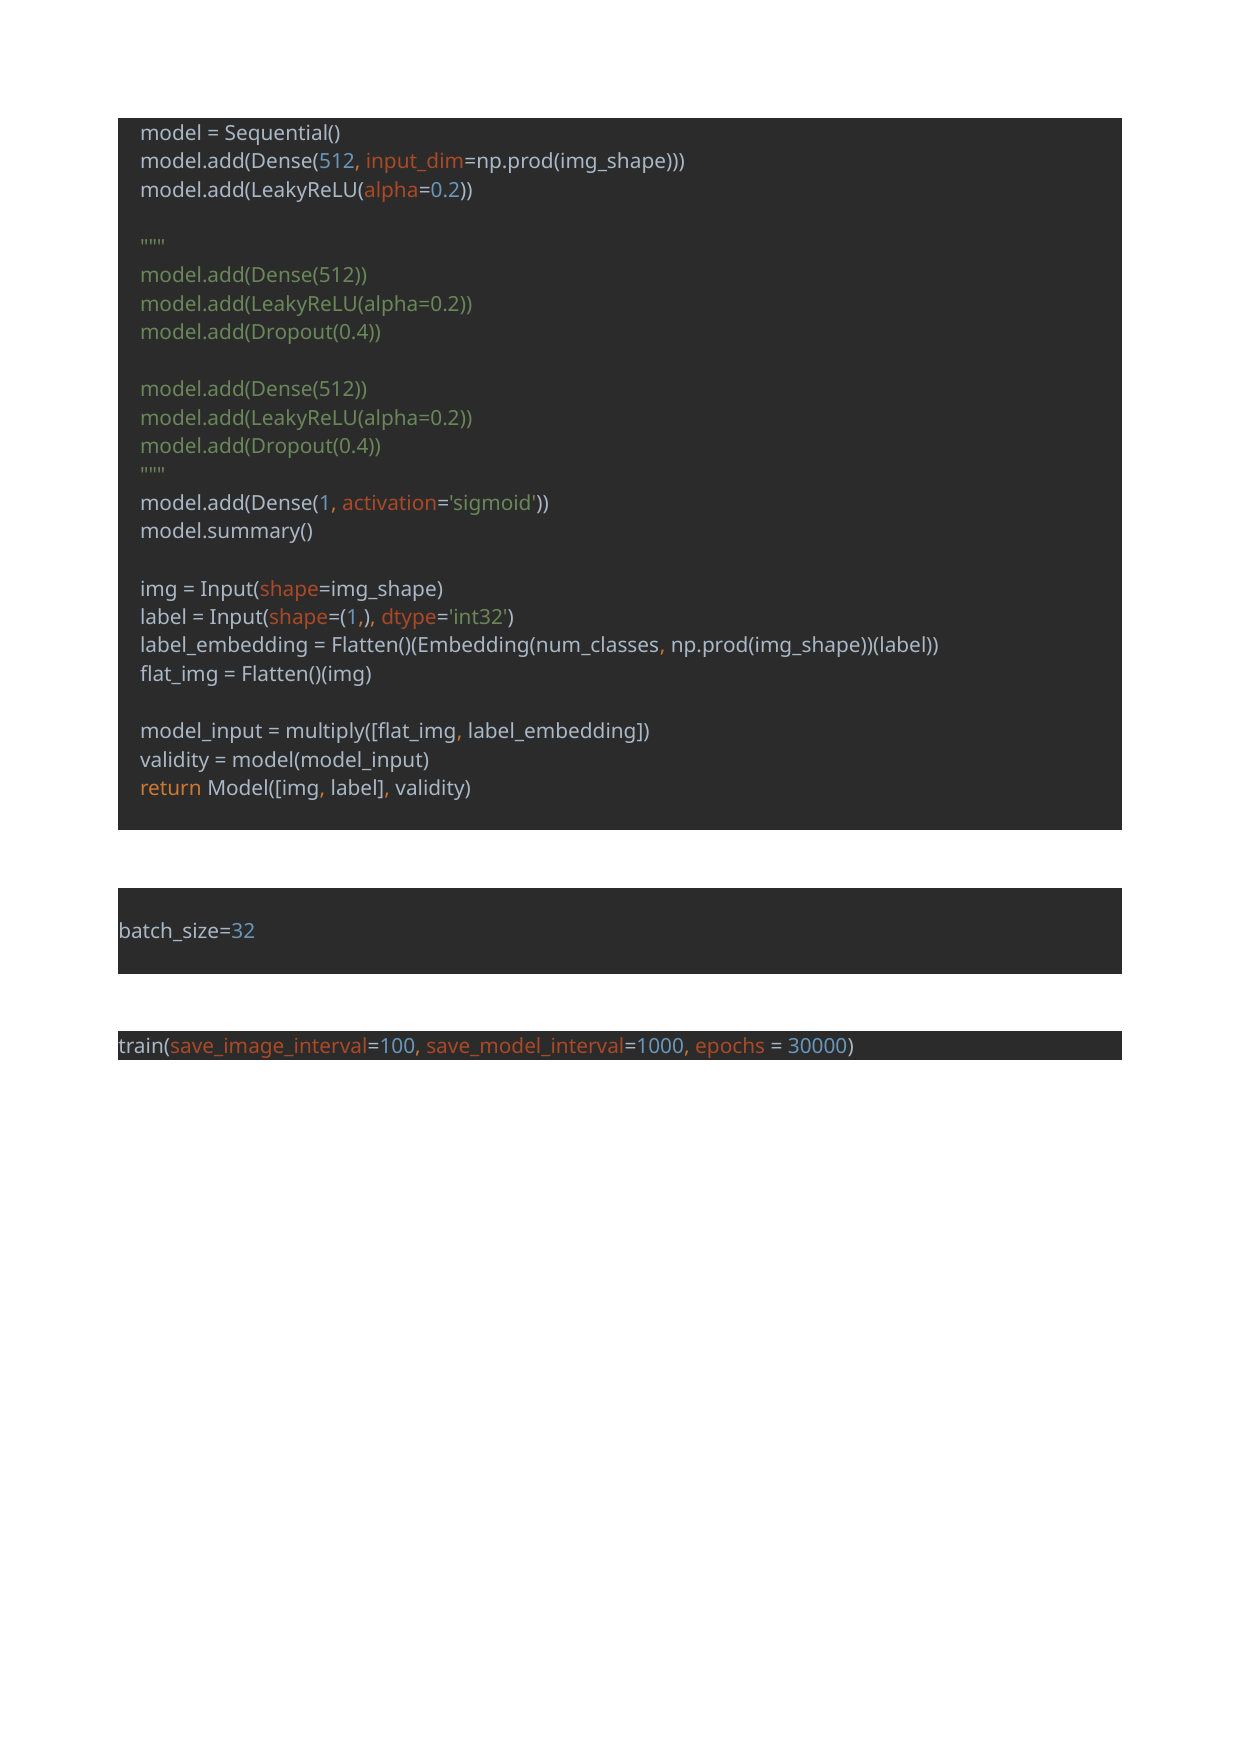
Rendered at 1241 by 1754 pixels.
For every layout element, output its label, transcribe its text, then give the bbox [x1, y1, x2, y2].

text train(save_image_interval=100, save_model_interval=1000, epochs = 30000) [118, 1031, 1122, 1060]
text batch_size=32 [118, 888, 1122, 974]
text model = Sequential() model.add(Dense(512, input_dim=np.prod(img_shape))) model.add(LeakyReLU(alpha=0.2)) """ model.add(Dense(512)) model.add(LeakyReLU(alpha=0.2)) model.add(Dropout(0.4)) model.add(Dense(512)) model.add(LeakyReLU(alpha=0.2)) model.add(Dropout(0.4)) """ model.add(Dense(1, activation='sigmoid')) model.summary() img = Input(shape=img_shape) label = Input(shape=(1,), dtype='int32') label_embedding = Flatten()(Embedding(num_classes, np.prod(img_shape))(label)) flat_img = Flatten()(img) model_input = multiply([flat_img, label_embedding]) validity = model(model_input) return Model([img, label], validity) [118, 118, 1122, 830]
